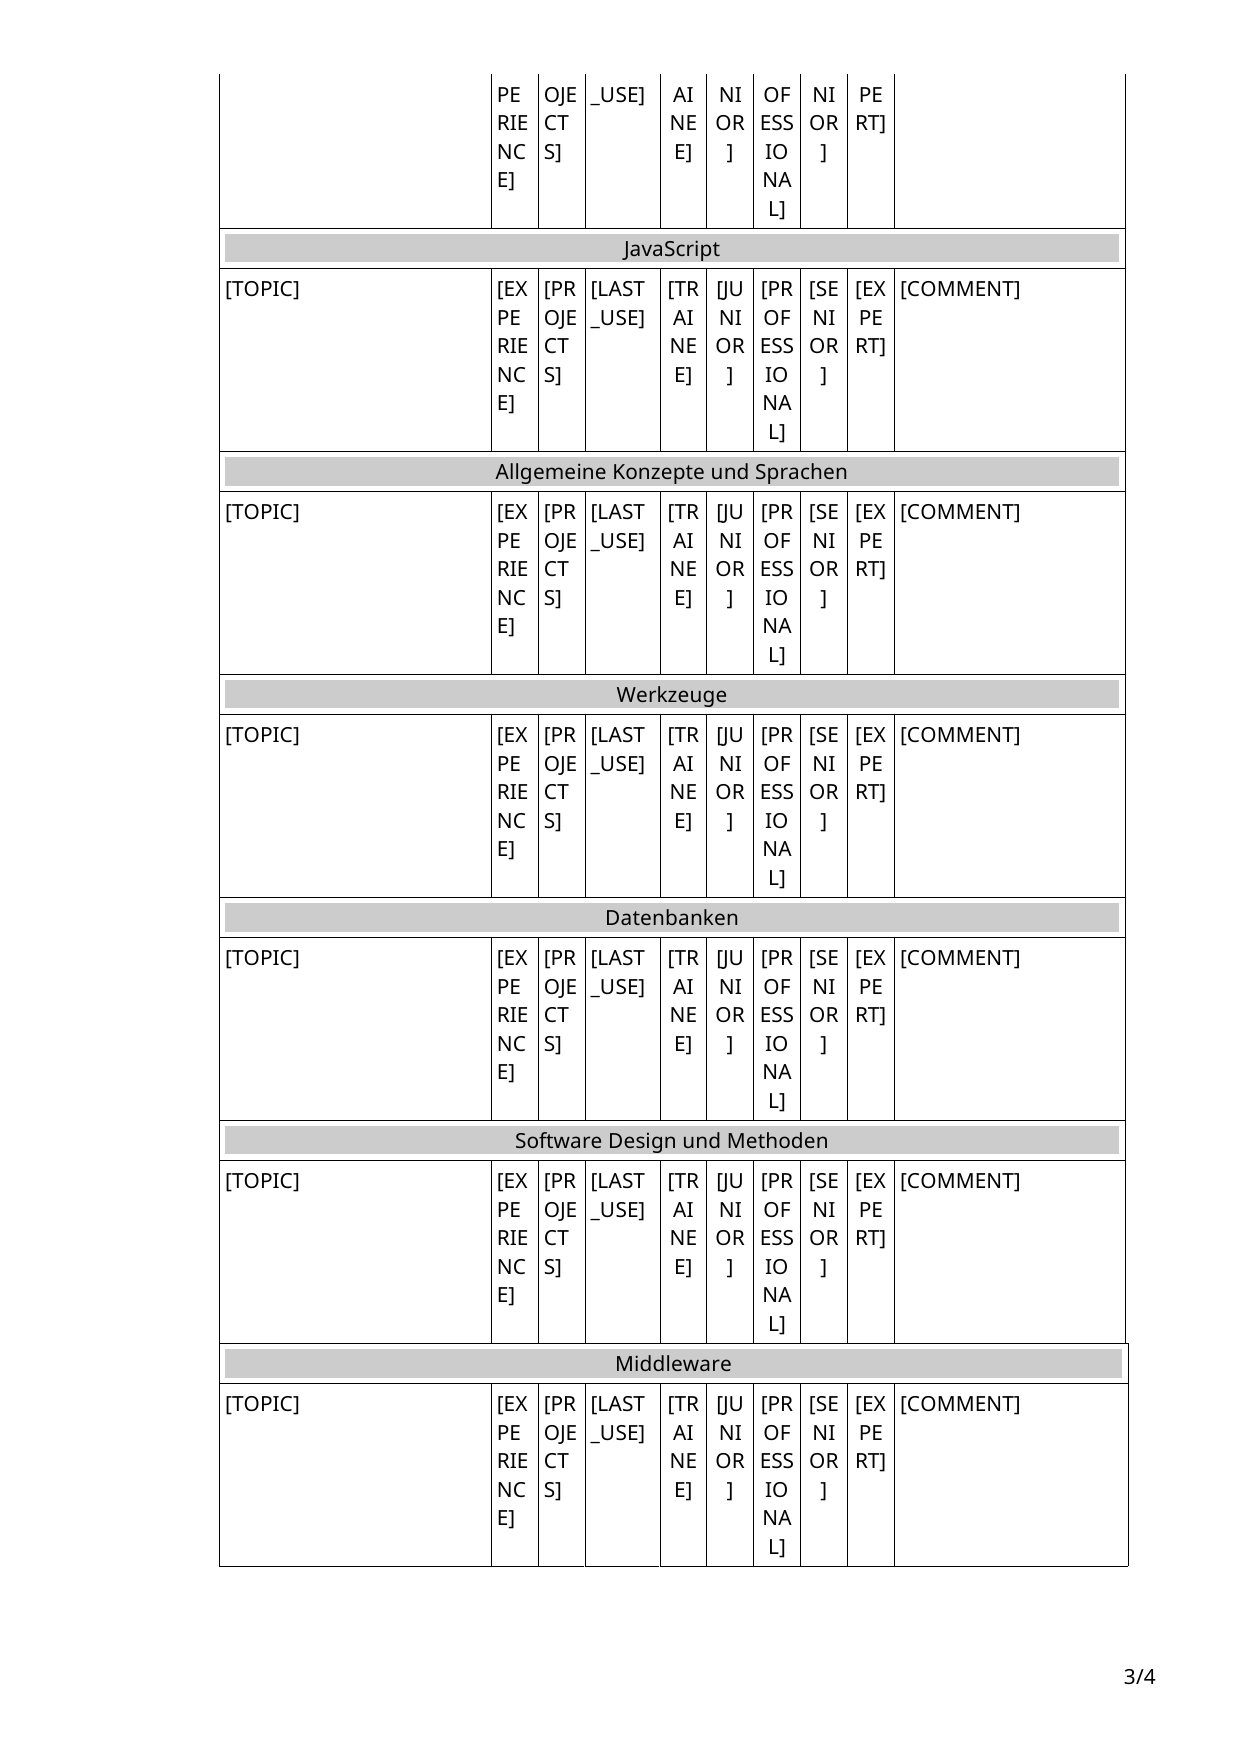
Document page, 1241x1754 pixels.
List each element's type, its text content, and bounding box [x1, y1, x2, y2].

table_header Datenbanken [220, 898, 1125, 937]
table_cell [EXPERT] [848, 938, 894, 1120]
table_cell [SENIOR] [801, 269, 847, 451]
table_cell [COMMENT] [895, 492, 1125, 674]
table_cell [PROFESSIONAL] [754, 1384, 800, 1566]
table_cell [PROJECTS] [539, 269, 584, 451]
table_cell [PROFESSIONAL] [754, 269, 800, 451]
table_cell [COMMENT] [895, 269, 1125, 451]
table_cell [EXPERT] [848, 269, 894, 451]
table_cell OFESSIONAL] [754, 74, 800, 228]
table_cell [COMMENT] [895, 1384, 1128, 1566]
table_cell [EXPERIENCE] [492, 715, 538, 897]
table_cell [EXPERIENCE] [492, 938, 538, 1120]
table_cell OJECTS] [539, 74, 584, 228]
table_cell [EXPERIENCE] [492, 269, 538, 451]
table_cell [TRAINEE] [661, 1384, 706, 1566]
table_cell [SENIOR] [801, 938, 847, 1120]
table_cell [LAST_USE] [586, 492, 659, 674]
table_cell [SENIOR] [801, 715, 847, 897]
table_cell [LAST_USE] [586, 1384, 659, 1566]
table_cell [COMMENT] [895, 715, 1125, 897]
table_cell [TRAINEE] [661, 492, 706, 674]
table_cell [TRAINEE] [661, 269, 706, 451]
table_cell [JUNIOR] [707, 1161, 753, 1343]
table_cell [TOPIC] [220, 1161, 491, 1343]
table_cell AINEE] [661, 74, 706, 228]
table_cell [EXPERT] [848, 492, 894, 674]
table_cell [TOPIC] [220, 492, 491, 674]
table_cell [LAST_USE] [586, 269, 659, 451]
table_cell PERT] [848, 74, 894, 228]
table_header Middleware [220, 1344, 1128, 1383]
table_cell NIOR] [707, 74, 753, 228]
table_header Allgemeine Konzepte und Sprachen [220, 452, 1125, 491]
table_cell [895, 74, 1125, 228]
table_cell [EXPERT] [848, 1161, 894, 1343]
table_cell [PROJECTS] [539, 715, 584, 897]
table_cell [PROFESSIONAL] [754, 1161, 800, 1343]
table_cell [TOPIC] [220, 715, 491, 897]
table_cell [LAST_USE] [586, 715, 659, 897]
table_cell [COMMENT] [895, 1161, 1125, 1343]
table_header Software Design und Methoden [220, 1121, 1125, 1160]
table_header Werkzeuge [220, 675, 1125, 714]
table_cell [PROJECTS] [539, 938, 584, 1120]
table_cell [PROJECTS] [539, 492, 584, 674]
table_cell [TOPIC] [220, 269, 491, 451]
table_cell [JUNIOR] [707, 938, 753, 1120]
table_cell [TRAINEE] [661, 715, 706, 897]
table_cell _USE] [586, 74, 659, 228]
table_cell [JUNIOR] [707, 269, 753, 451]
table_cell [EXPERIENCE] [492, 492, 538, 674]
table_cell [TOPIC] [220, 938, 491, 1120]
table_cell [JUNIOR] [707, 715, 753, 897]
table_cell [PROFESSIONAL] [754, 492, 800, 674]
table_cell [PROFESSIONAL] [754, 938, 800, 1120]
table_cell [PROJECTS] [539, 1384, 584, 1566]
table_cell NIOR] [801, 74, 847, 228]
table_cell [220, 74, 491, 228]
table_cell [TRAINEE] [661, 938, 706, 1120]
table_cell [EXPERIENCE] [492, 1161, 538, 1343]
table_cell PERIENCE] [492, 74, 538, 228]
table_cell [LAST_USE] [586, 1161, 659, 1343]
table_cell [COMMENT] [895, 938, 1125, 1120]
table_cell [PROFESSIONAL] [754, 715, 800, 897]
table_cell [JUNIOR] [707, 492, 753, 674]
table_header JavaScript [220, 229, 1125, 268]
table_cell [LAST_USE] [586, 938, 659, 1120]
table_cell [PROJECTS] [539, 1161, 584, 1343]
table_cell [EXPERT] [848, 715, 894, 897]
table_cell [TRAINEE] [661, 1161, 706, 1343]
table_cell [JUNIOR] [707, 1384, 753, 1566]
table_cell [TOPIC] [220, 1384, 491, 1566]
table_cell [SENIOR] [801, 492, 847, 674]
table_cell [EXPERT] [848, 1384, 894, 1566]
table_cell [SENIOR] [801, 1384, 847, 1566]
table_cell [SENIOR] [801, 1161, 847, 1343]
table_cell [EXPERIENCE] [492, 1384, 538, 1566]
